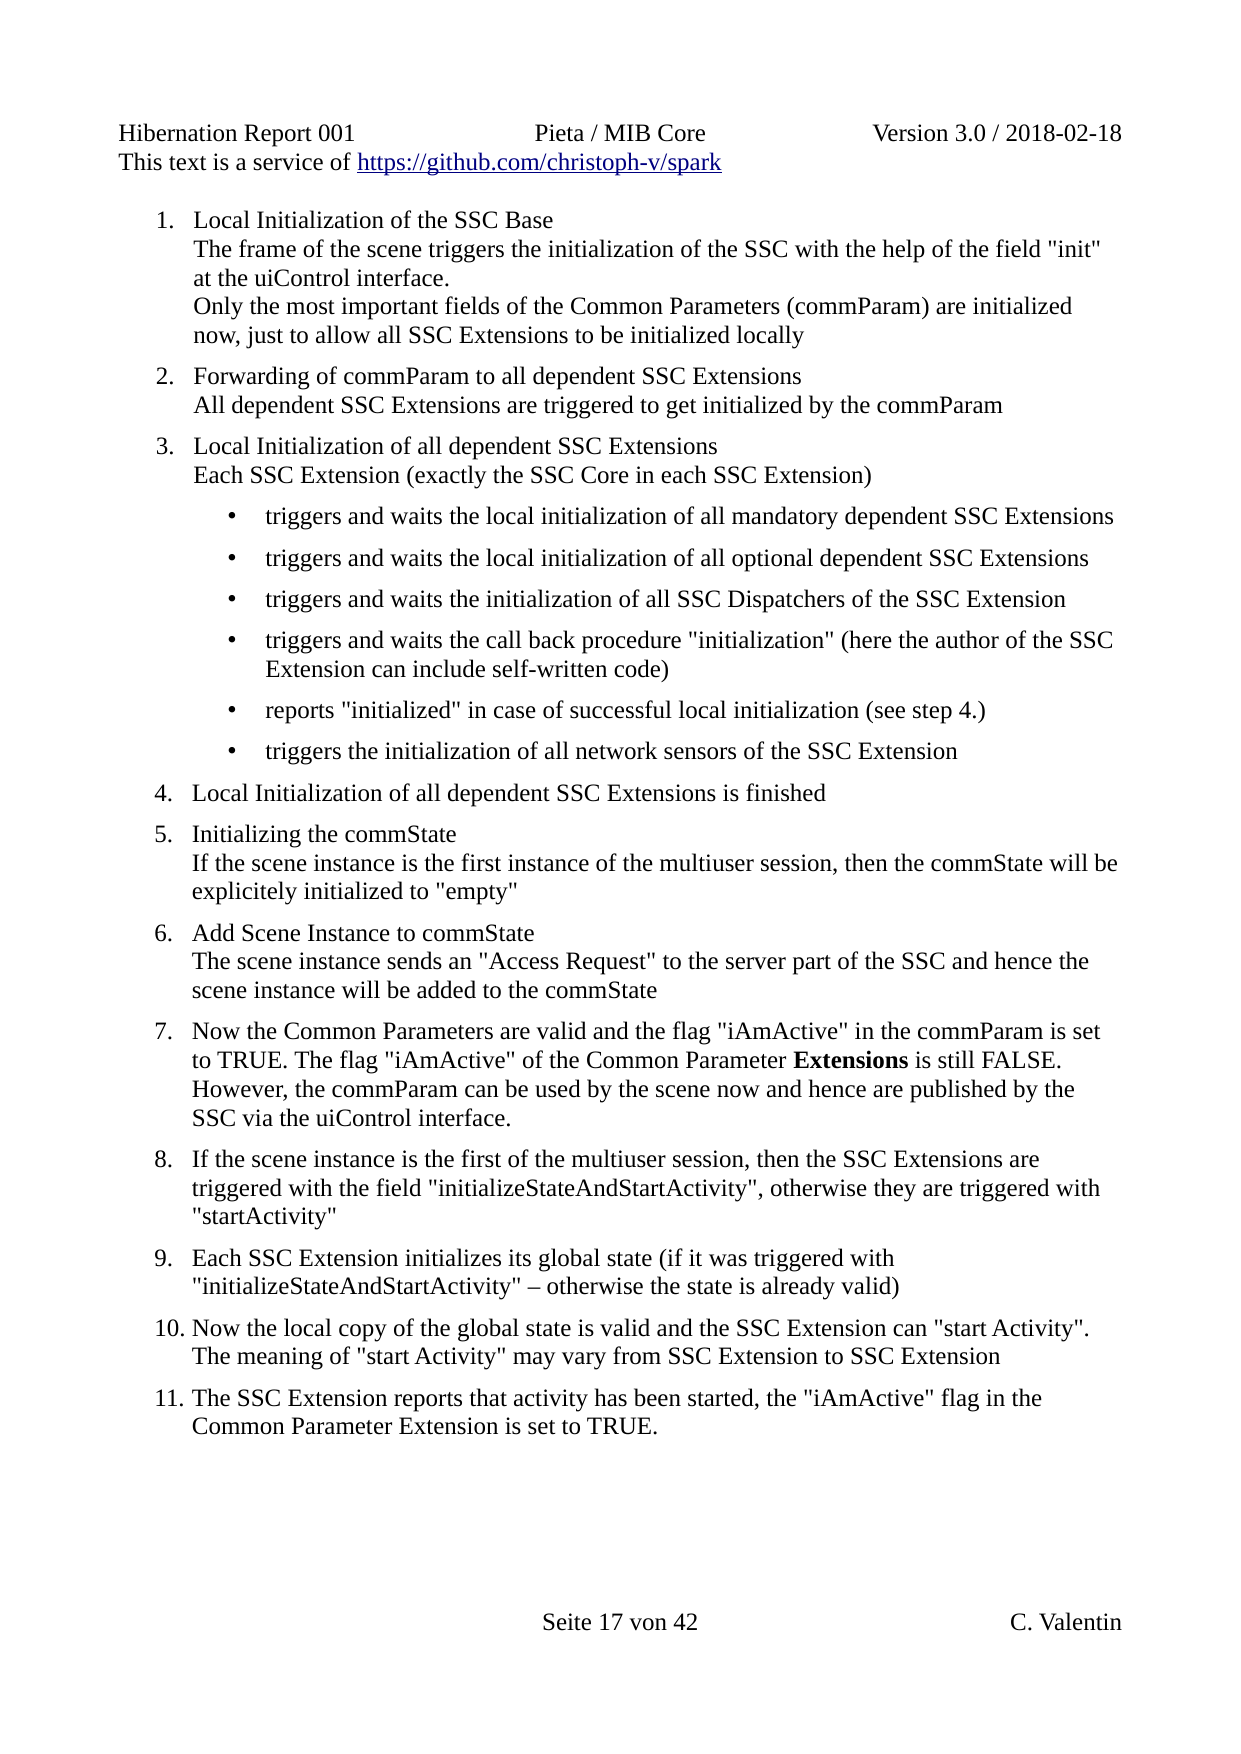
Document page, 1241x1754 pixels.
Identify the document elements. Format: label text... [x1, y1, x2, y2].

list Local Initialization of all dependent SSC Extensions Each SSC Extension (exactly the SSC Core in each SSC Extension) [156, 431, 1122, 489]
list Now the local copy of the global state is valid and the SSC Extension can "start Activity". The meaning of "start Activity" may vary from SSC Extension to SSC Extension [154, 1313, 1122, 1370]
list triggers and waits the local initialization of all optional dependent SSC Extensions [228, 543, 1122, 571]
list triggers and waits the call back procedure "initialization" (here the author of the SSC Extension can include self-written code) [228, 625, 1122, 683]
list If the scene instance is the first of the multiuser session, then the SSC Extensions are triggered with the field "initializeStateAndStartActivity", otherwise they are triggered with "startActivity" [154, 1144, 1122, 1230]
list Local Initialization of all dependent SSC Extensions is finished [154, 778, 1122, 806]
list Initializing the commState If the scene instance is the first instance of the multiuser session, then the commState will be explicitely initialized to "empty" [154, 819, 1122, 905]
list Forwarding of commParam to all dependent SSC Extensions All dependent SSC Extensions are triggered to get initialized by the commParam [156, 361, 1122, 419]
list reports "initialized" in case of successful local initialization (see step 4.) [228, 695, 1122, 724]
list triggers the initialization of all network sensors of the SSC Extension [228, 736, 1122, 765]
list The SSC Extension reports that activity has been started, the "iAmActive" flag in the Common Parameter Extension is set to TRUE. [154, 1383, 1122, 1440]
list Now the Common Parameters are valid and the flag "iAmActive" in the commParam is set to TRUE. The flag "iAmActive" of the Common Parameter Extensions is still FALSE. However, the commParam can be used by the scene now and hence are published by the SSC via the uiControl interface. [154, 1016, 1122, 1131]
list triggers and waits the initialization of all SSC Dispatchers of the SSC Extension [228, 584, 1122, 613]
list Local Initialization of the SSC Base The frame of the scene triggers the initialization of the SSC with the help of the field "init" at the uiControl interface. Only the most important fields of the Common Parameters (commParam) are initialized now, just to allow all SSC Extensions to be initialized locally [156, 205, 1122, 349]
list Add Scene Instance to commState The scene instance sends an "Access Request" to the server part of the SSC and hence the scene instance will be added to the commState [154, 918, 1122, 1004]
list triggers and waits the local initialization of all mandatory dependent SSC Extensions [228, 501, 1122, 530]
list Each SSC Extension initializes its global state (if it was triggered with "initializeStateAndStartActivity" – otherwise the state is already valid) [154, 1243, 1122, 1300]
